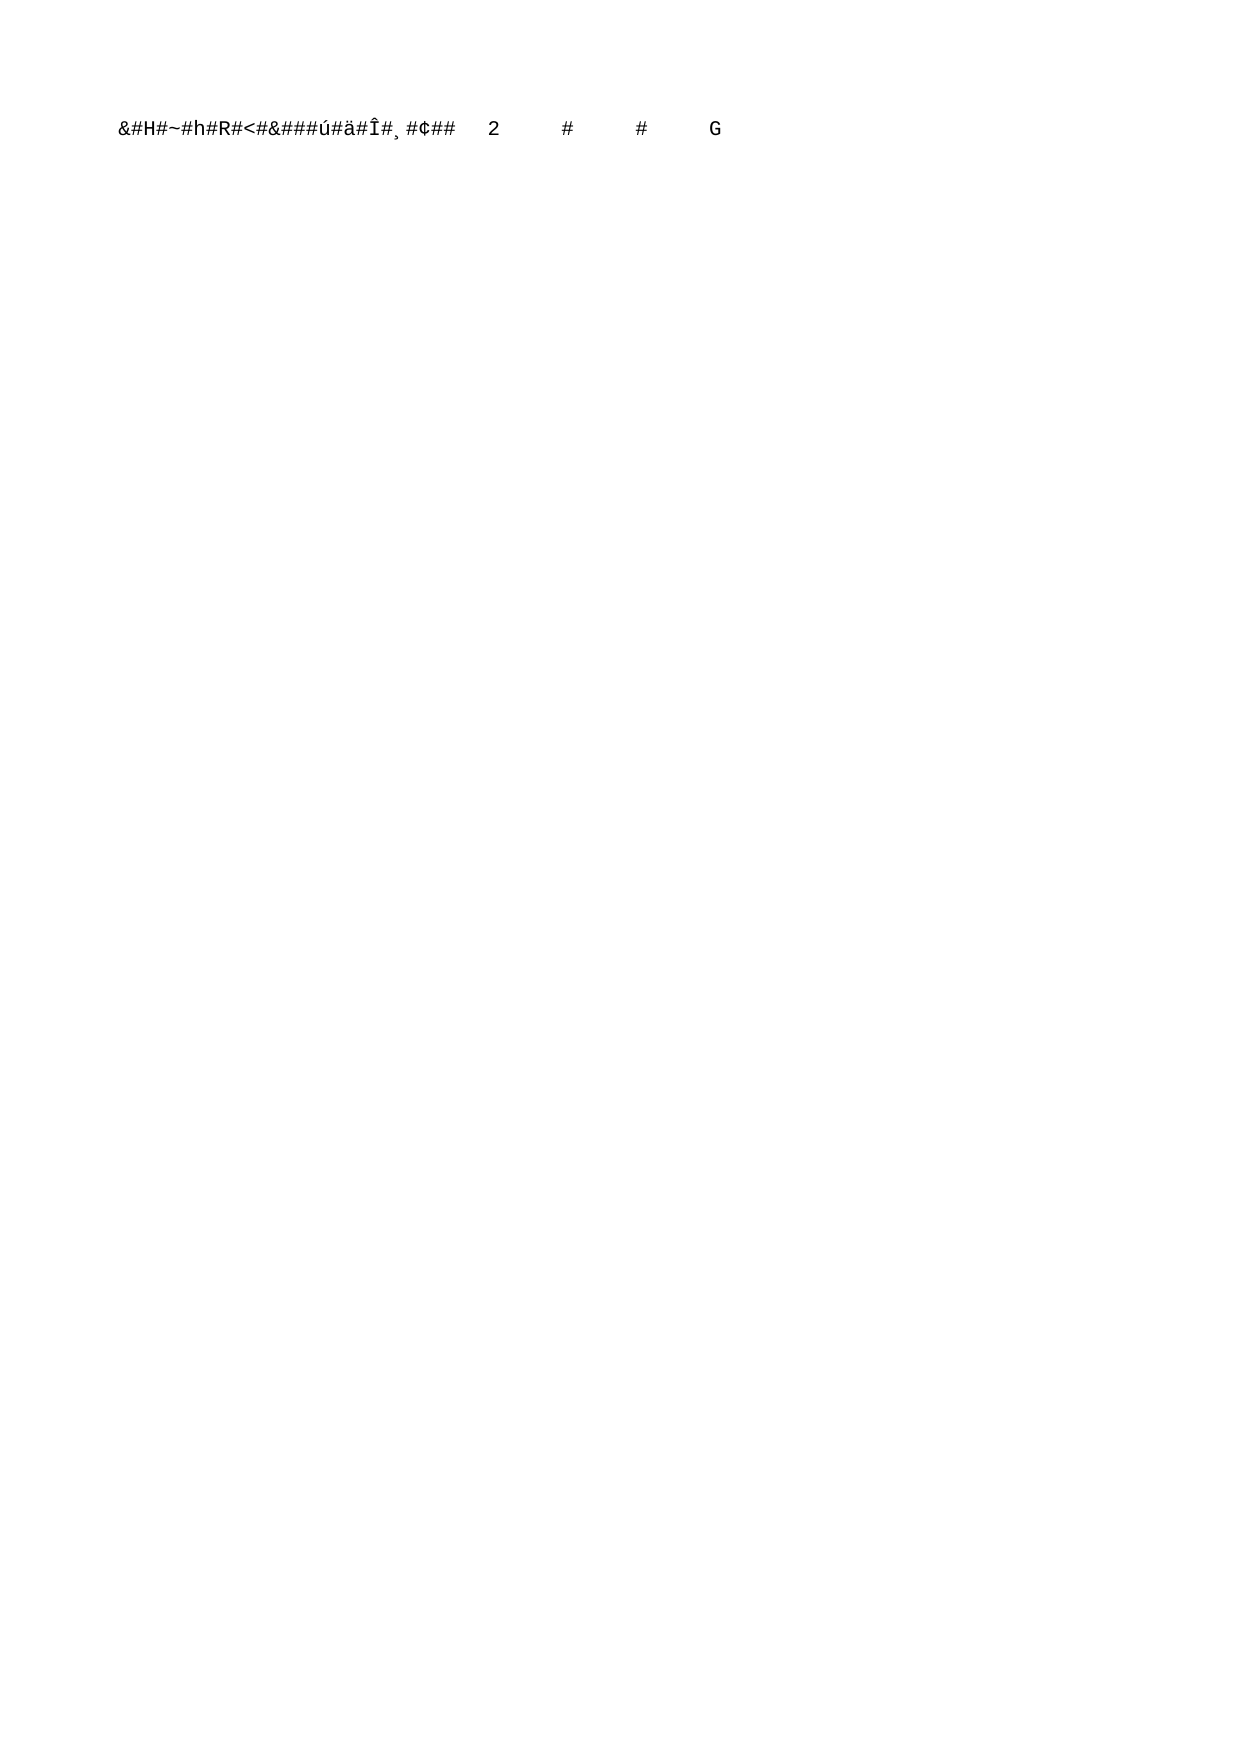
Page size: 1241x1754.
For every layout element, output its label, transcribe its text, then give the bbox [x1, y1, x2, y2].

text &#H#~#h#R#<#&###ú#ä#Î#¸#¢## 2 # # G [118, 118, 1122, 142]
